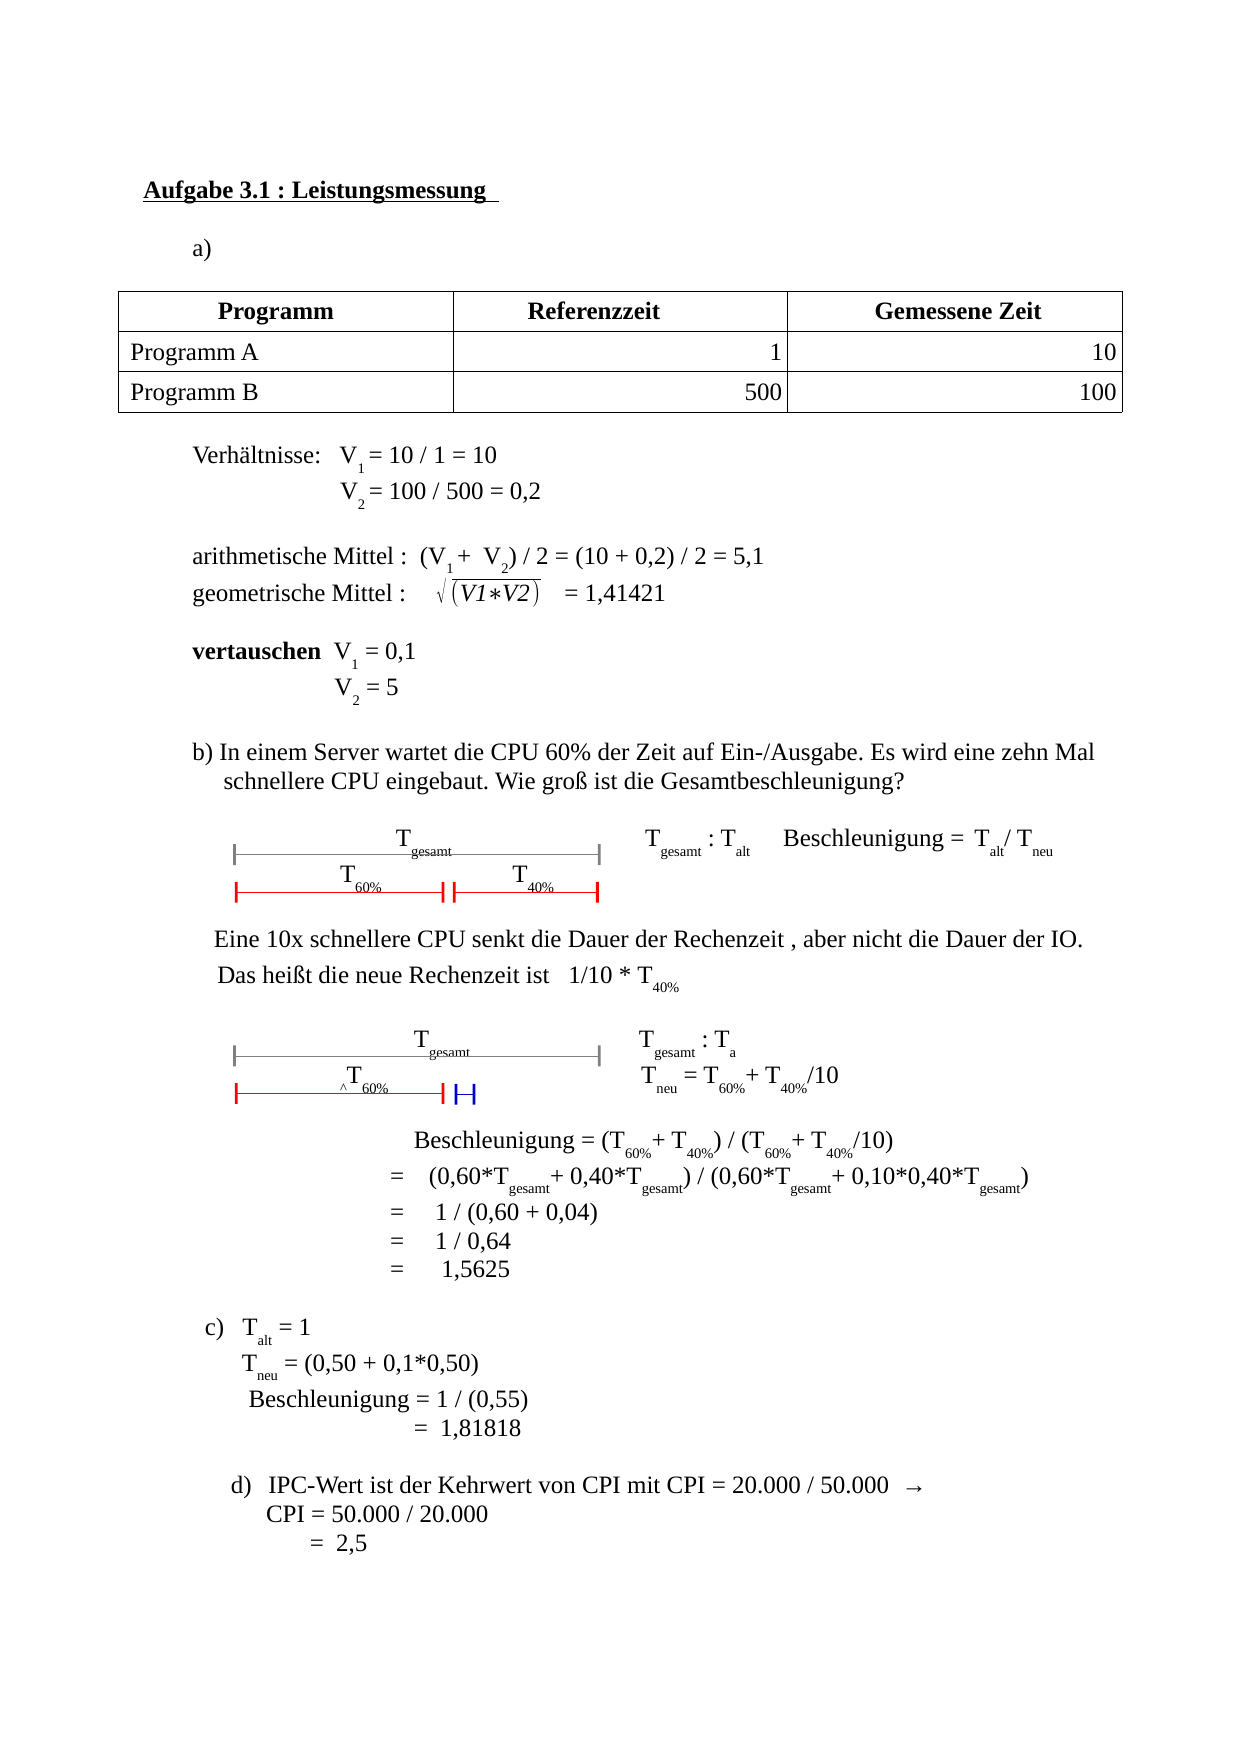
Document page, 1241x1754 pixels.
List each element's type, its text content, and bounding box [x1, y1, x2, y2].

text Das heißt die neue Rechenzeit ist 1/10 * T40% [118, 960, 1122, 996]
table_header Gemessene Zeit [788, 292, 1122, 331]
text Beschleunigung = (T60%+ T40%) / (T60%+ T40%/10) = (0,60*Tgesamt+ 0,40*Tgesamt) / (0,60*Tgesamt+ 0,10*0,40*Tgesamt) [118, 1125, 1122, 1197]
text V2 = 5 [118, 672, 1122, 708]
table_header Referenzzeit [454, 292, 787, 331]
text vertauschen V1 = 0,1 [118, 636, 1122, 672]
text CPI = 50.000 / 20.000 [118, 1499, 1122, 1528]
text ^T60% Tneu = T60%+ T40%/10 [118, 1061, 1122, 1096]
text = 1,5625 [118, 1254, 1122, 1283]
text a) [118, 233, 1122, 262]
text Tgesamt Tgesamt : Talt Beschleunigung = Talt/ Tneu [118, 823, 1122, 859]
text Aufgabe 3.1 : Leistungsmessung [118, 176, 1122, 204]
text b) In einem Server wartet die CPU 60% der Zeit auf Ein-/Ausgabe. Es wird eine zehn Mal [118, 737, 1122, 766]
text schnellere CPU eingebaut. Wie groß ist die Gesamtbeschleunigung? [118, 766, 1122, 794]
text Eine 10x schnellere CPU senkt die Dauer der Rechenzeit , aber nicht die Dauer der IO. [118, 924, 1122, 960]
list IPC-Wert ist der Kehrwert von CPI mit CPI = 20.000 / 50.000 → [231, 1470, 1122, 1499]
table_cell 500 [454, 372, 787, 412]
table_cell Programm A [119, 332, 453, 371]
table_cell Programm B [119, 372, 453, 412]
table_cell 100 [788, 372, 1122, 412]
text V2 = 100 / 500 = 0,2 [118, 476, 1122, 512]
text c) Talt = 1 [118, 1312, 1122, 1348]
table_cell 1 [454, 332, 787, 371]
text = 1 / 0,64 [118, 1226, 1122, 1254]
text Verhältnisse: V1 = 10 / 1 = 10 [118, 440, 1122, 476]
text = 1,81818 [118, 1413, 1122, 1441]
text T60% T40% [118, 859, 1122, 895]
text arithmetische Mittel : (V1 + V2) / 2 = (10 + 0,2) / 2 = 5,1 [118, 541, 1122, 577]
text geometrische Mittel : = 1,41421 [118, 577, 1122, 608]
text Beschleunigung = 1 / (0,55) [118, 1384, 1122, 1413]
text Tneu = (0,50 + 0,1*0,50) [118, 1348, 1122, 1384]
text Tgesamt Tgesamt : Ta [118, 1024, 1122, 1061]
text = 1 / (0,60 + 0,04) [118, 1197, 1122, 1226]
text = 2,5 [118, 1528, 1122, 1556]
table_cell 10 [788, 332, 1122, 371]
table_header Programm [119, 292, 453, 331]
